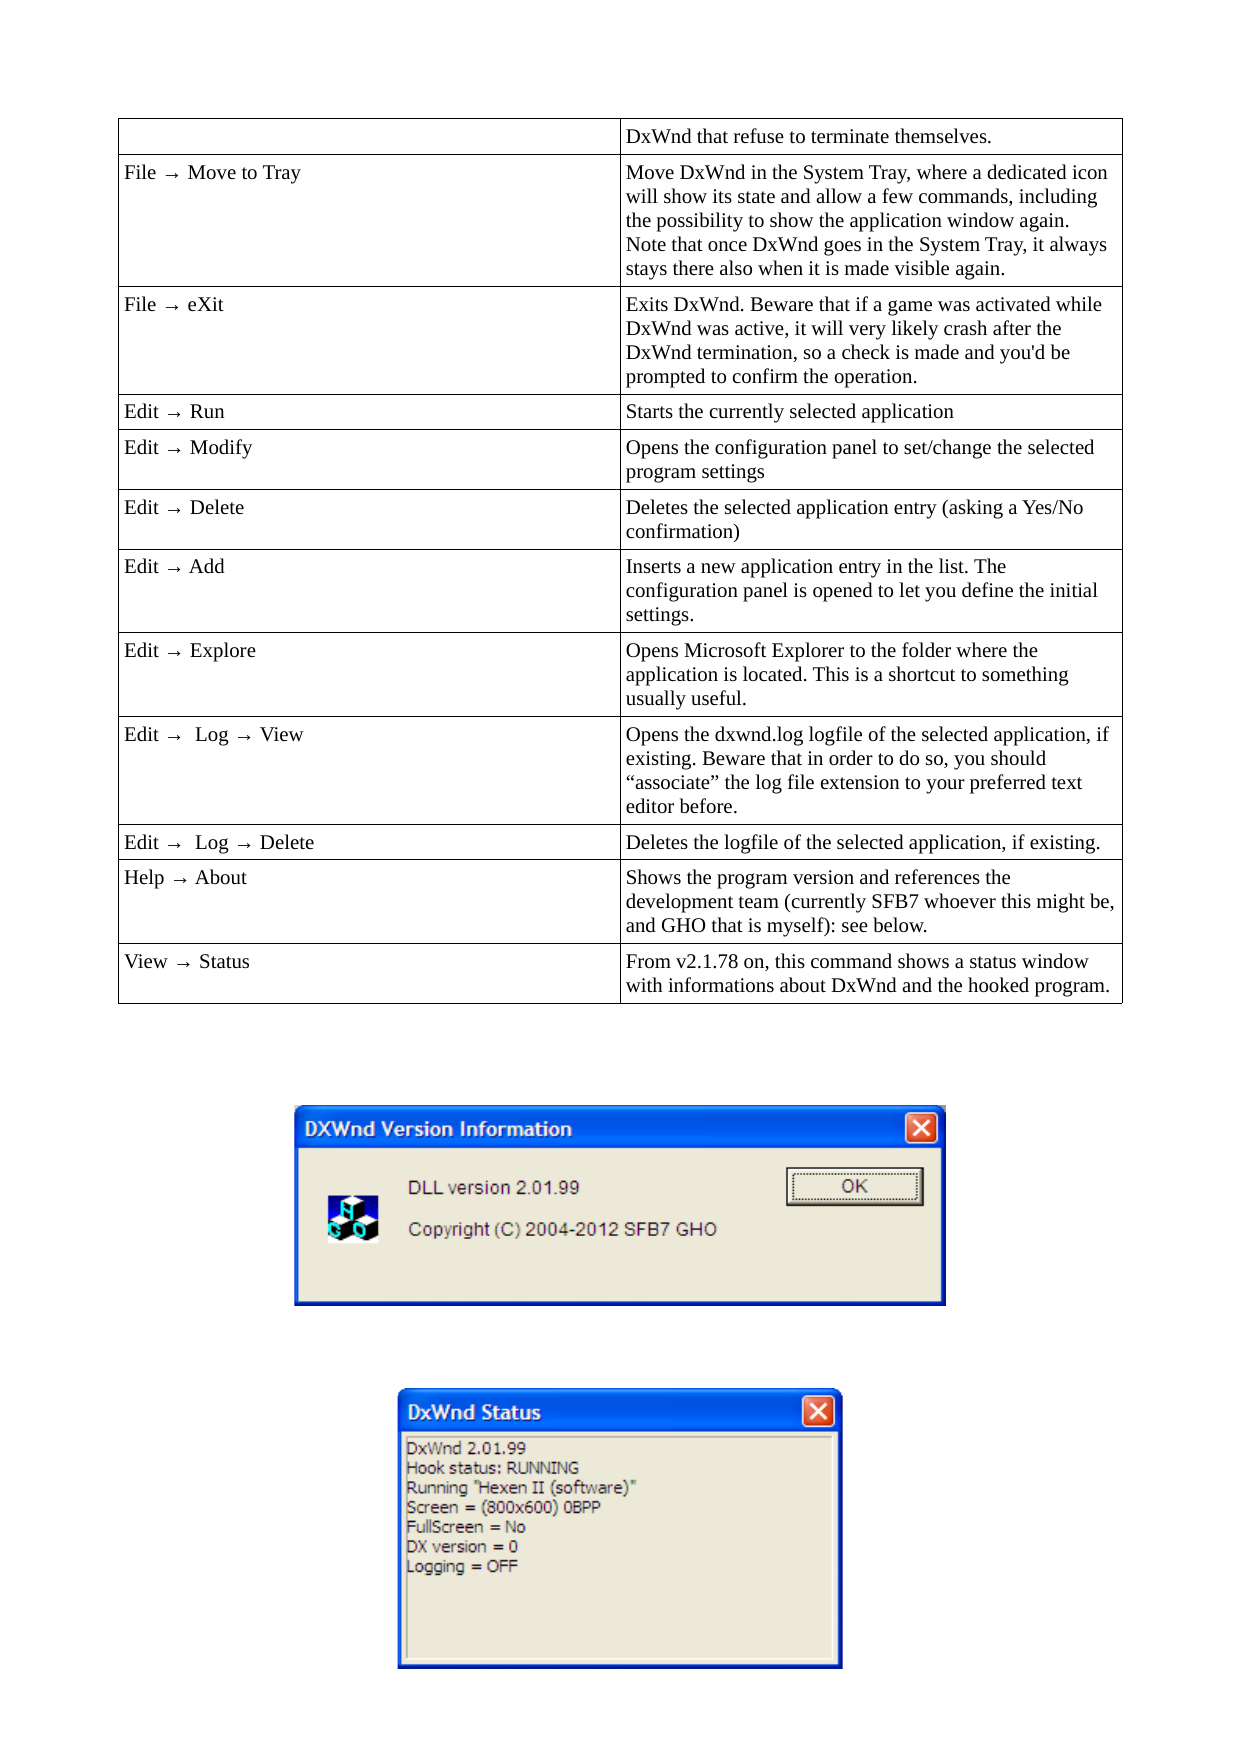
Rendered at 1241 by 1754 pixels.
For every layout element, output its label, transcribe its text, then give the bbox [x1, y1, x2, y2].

table_cell Exits DxWnd. Beware that if a game was activated while DxWnd was active, it will very likely crash after the DxWnd termination, so a check is made and you'd be prompted to confirm the operation. [621, 287, 1122, 393]
table_cell From v2.1.78 on, this command shows a status window with informations about DxWnd and the hooked program. [621, 944, 1122, 1003]
table_cell Opens Microsoft Explorer to the folder where the application is located. This is a shortcut to something usually useful. [621, 633, 1122, 716]
table_cell Starts the currently selected application [621, 395, 1122, 429]
table_cell Edit → Delete [119, 490, 620, 548]
table_cell Move DxWnd in the System Tray, where a dedicated icon will show its state and allow a few commands, including the possibility to show the application window again. Note that once DxWnd goes in the System Tray, it always stays there also when it is made visible again. [621, 155, 1122, 286]
table_cell Help → About [119, 860, 620, 943]
table_cell Edit → Add [119, 550, 620, 632]
picture [397, 1388, 843, 1669]
table_cell DxWnd that refuse to terminate themselves. [621, 119, 1122, 154]
picture [294, 1105, 946, 1306]
table_cell Edit → Modify [119, 430, 620, 489]
table_cell Shows the program version and references the development team (currently SFB7 whoever this might be, and GHO that is myself): see below. [621, 860, 1122, 943]
table_cell File → Move to Tray [119, 155, 620, 286]
table_cell Opens the dxwnd.log logfile of the selected application, if existing. Beware that in order to do so, you should “associate” the log file extension to your preferred text editor before. [621, 717, 1122, 824]
table_cell Opens the configuration panel to set/change the selected program settings [621, 430, 1122, 489]
table_cell Edit → Explore [119, 633, 620, 716]
table_cell Deletes the logfile of the selected application, if existing. [621, 825, 1122, 859]
table_cell File → eXit [119, 287, 620, 393]
table_cell View → Status [119, 944, 620, 1003]
table_cell Inserts a new application entry in the list. The configuration panel is opened to let you define the initial settings. [621, 550, 1122, 632]
table_cell Edit → Log → View [119, 717, 620, 824]
table_cell [119, 119, 620, 154]
table_cell Deletes the selected application entry (asking a Yes/No confirmation) [621, 490, 1122, 548]
table_cell Edit → Log → Delete [119, 825, 620, 859]
table_cell Edit → Run [119, 395, 620, 429]
